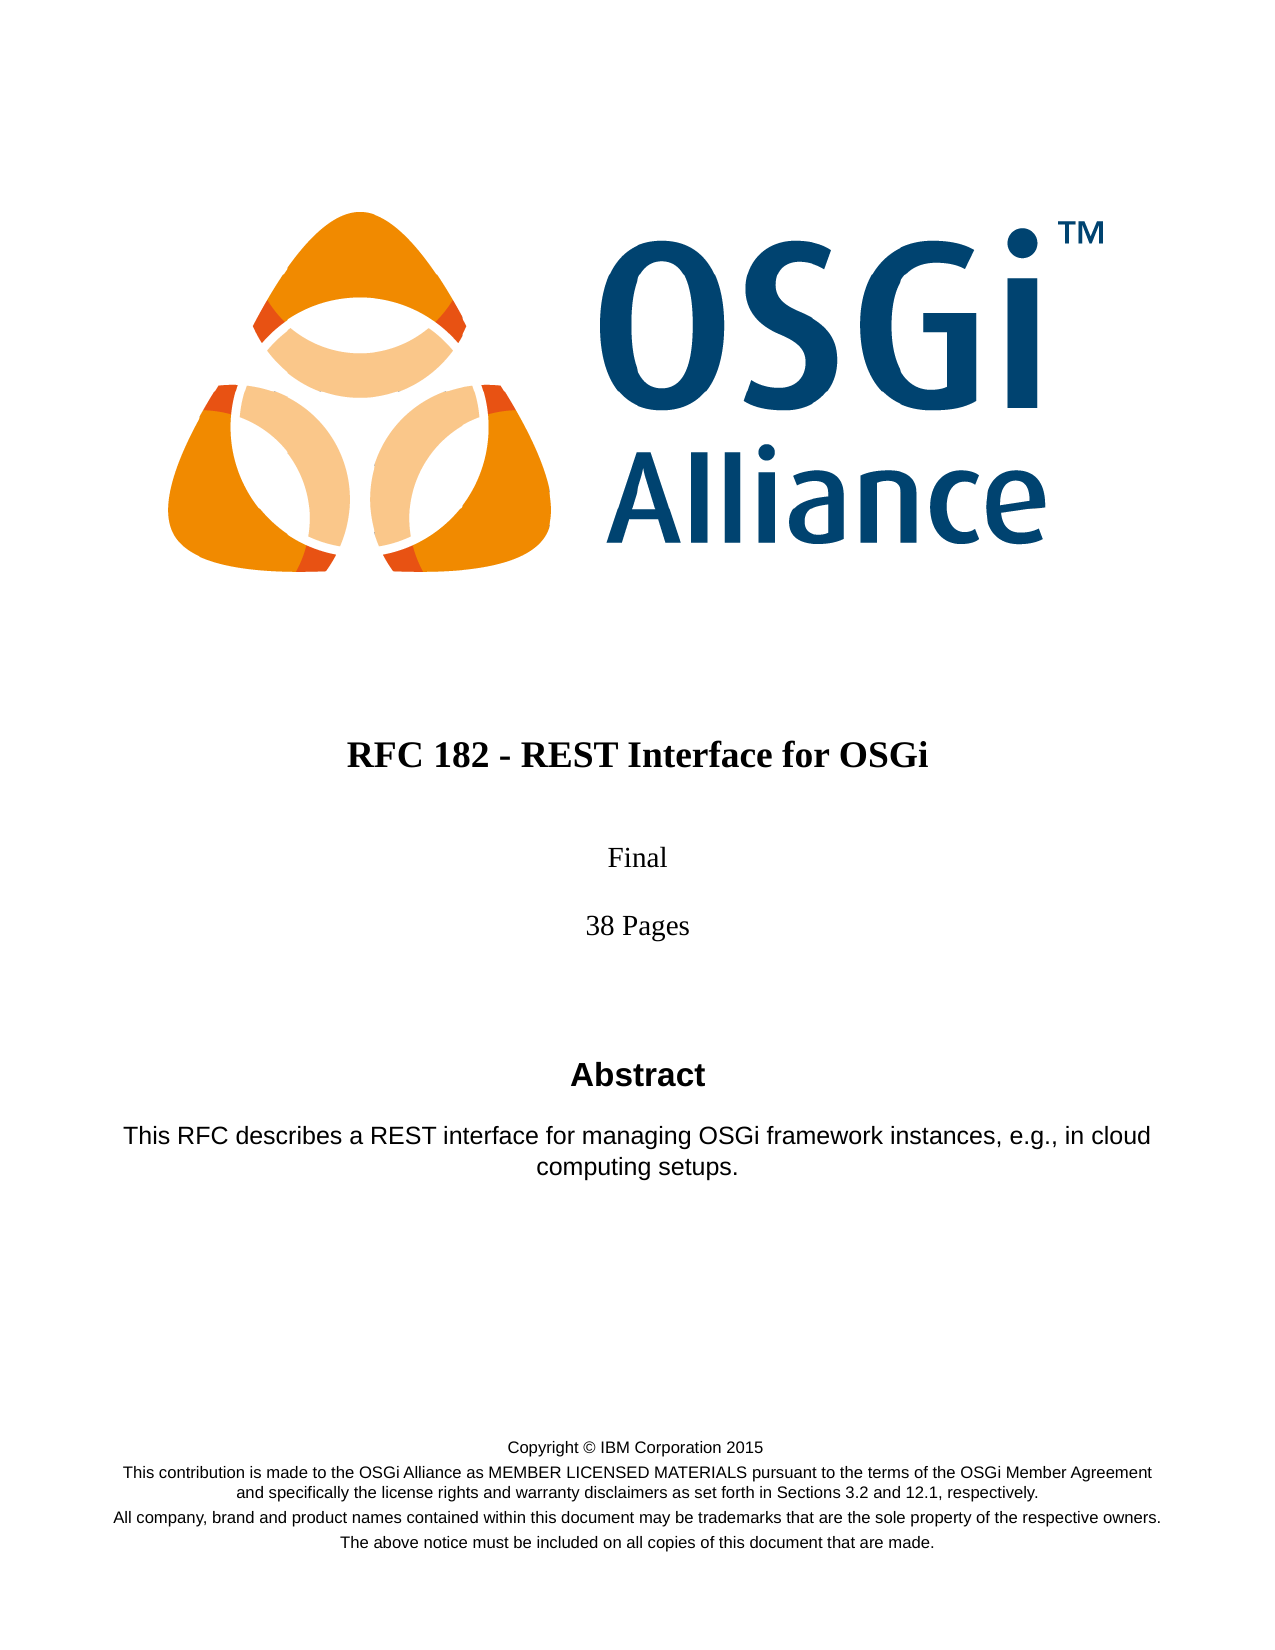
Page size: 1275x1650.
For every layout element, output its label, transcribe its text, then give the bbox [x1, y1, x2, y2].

picture [112, 158, 1163, 626]
title Final 38 Pages [112, 841, 1162, 941]
title RFC 182 - REST Interface for OSGi [112, 733, 1162, 776]
text This RFC describes a REST interface for managing OSGi framework instances, e.g., in cloud computing setups. [112, 1118, 1162, 1181]
text Abstract [112, 1055, 1162, 1093]
